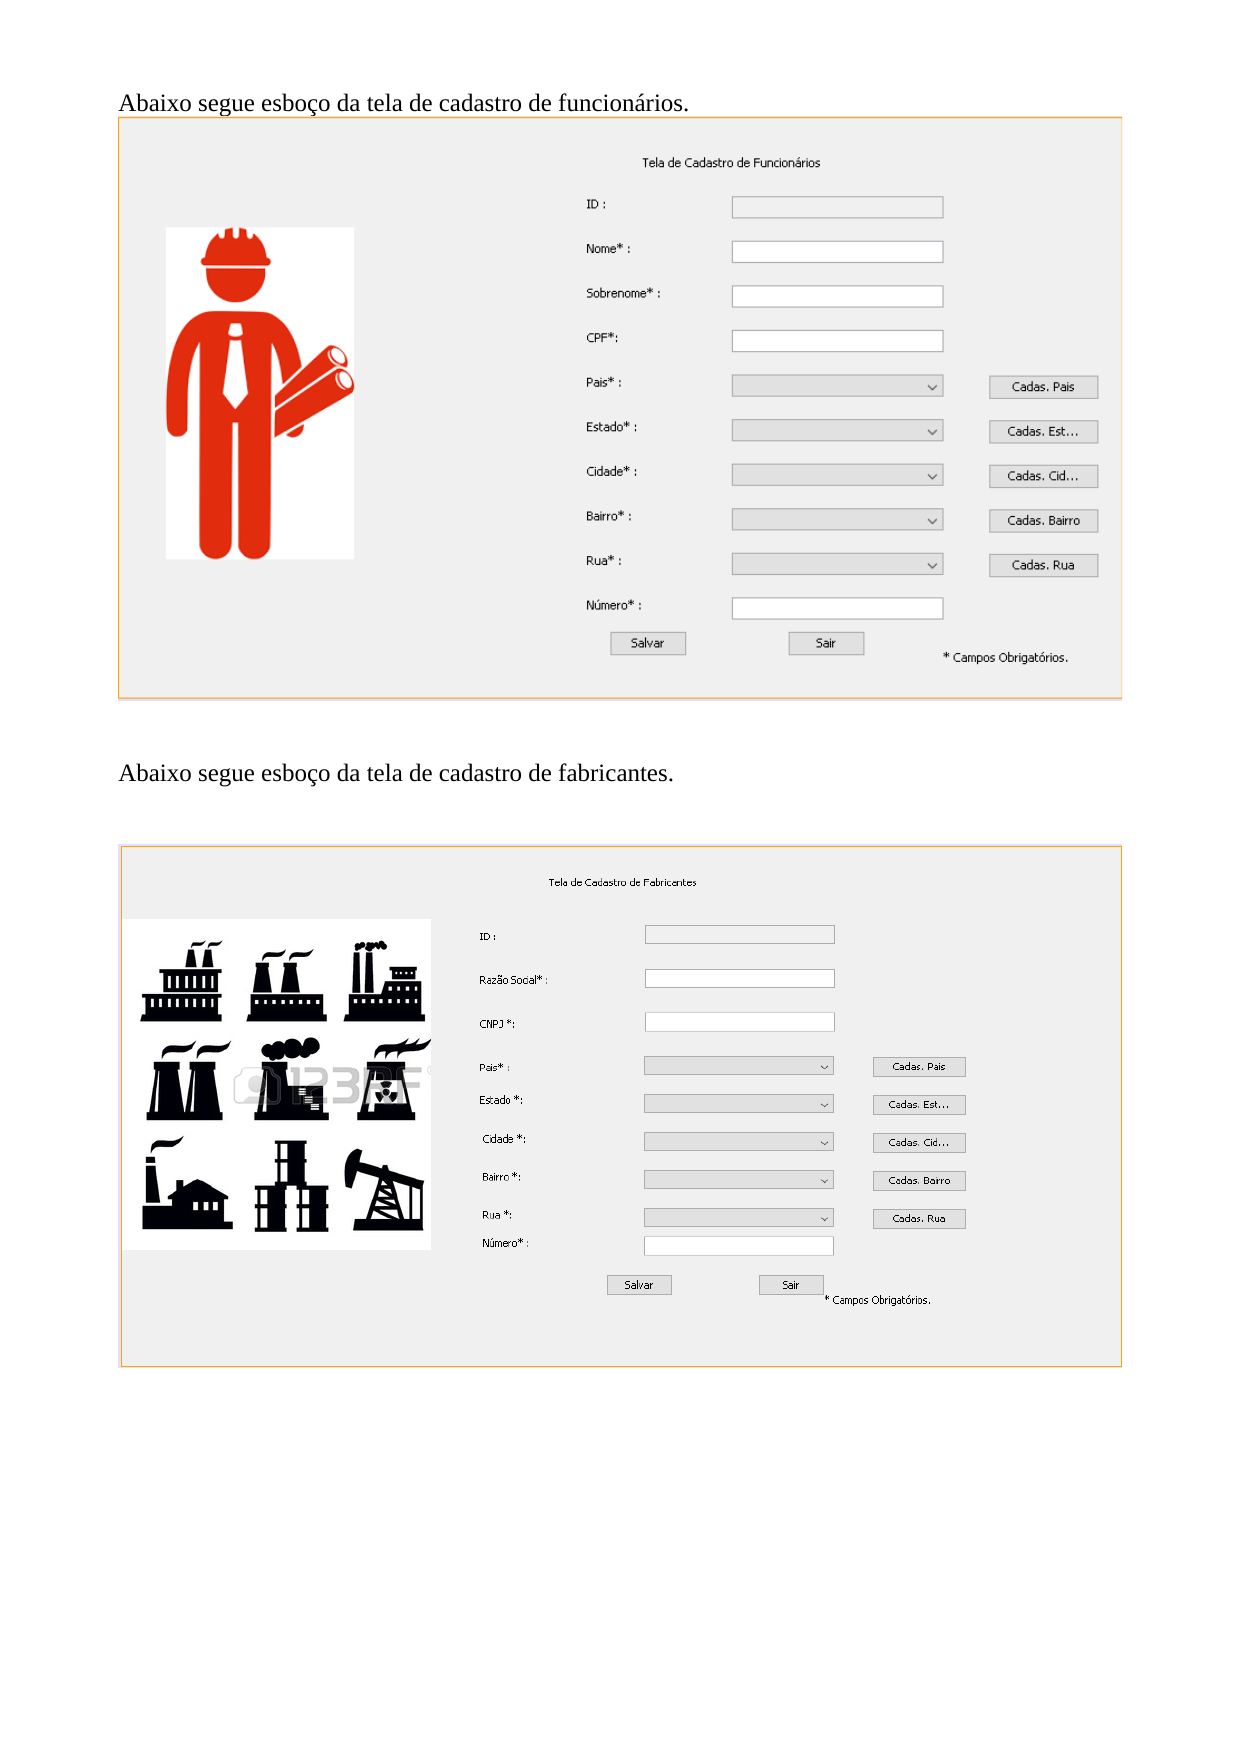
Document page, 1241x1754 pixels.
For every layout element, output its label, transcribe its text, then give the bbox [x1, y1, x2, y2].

text Abaixo segue esboço da tela de cadastro de funcionários. [118, 88, 1122, 116]
picture [118, 844, 1123, 1368]
text Abaixo segue esboço da tela de cadastro de fabricantes. [118, 758, 1122, 787]
picture [118, 116, 1123, 701]
